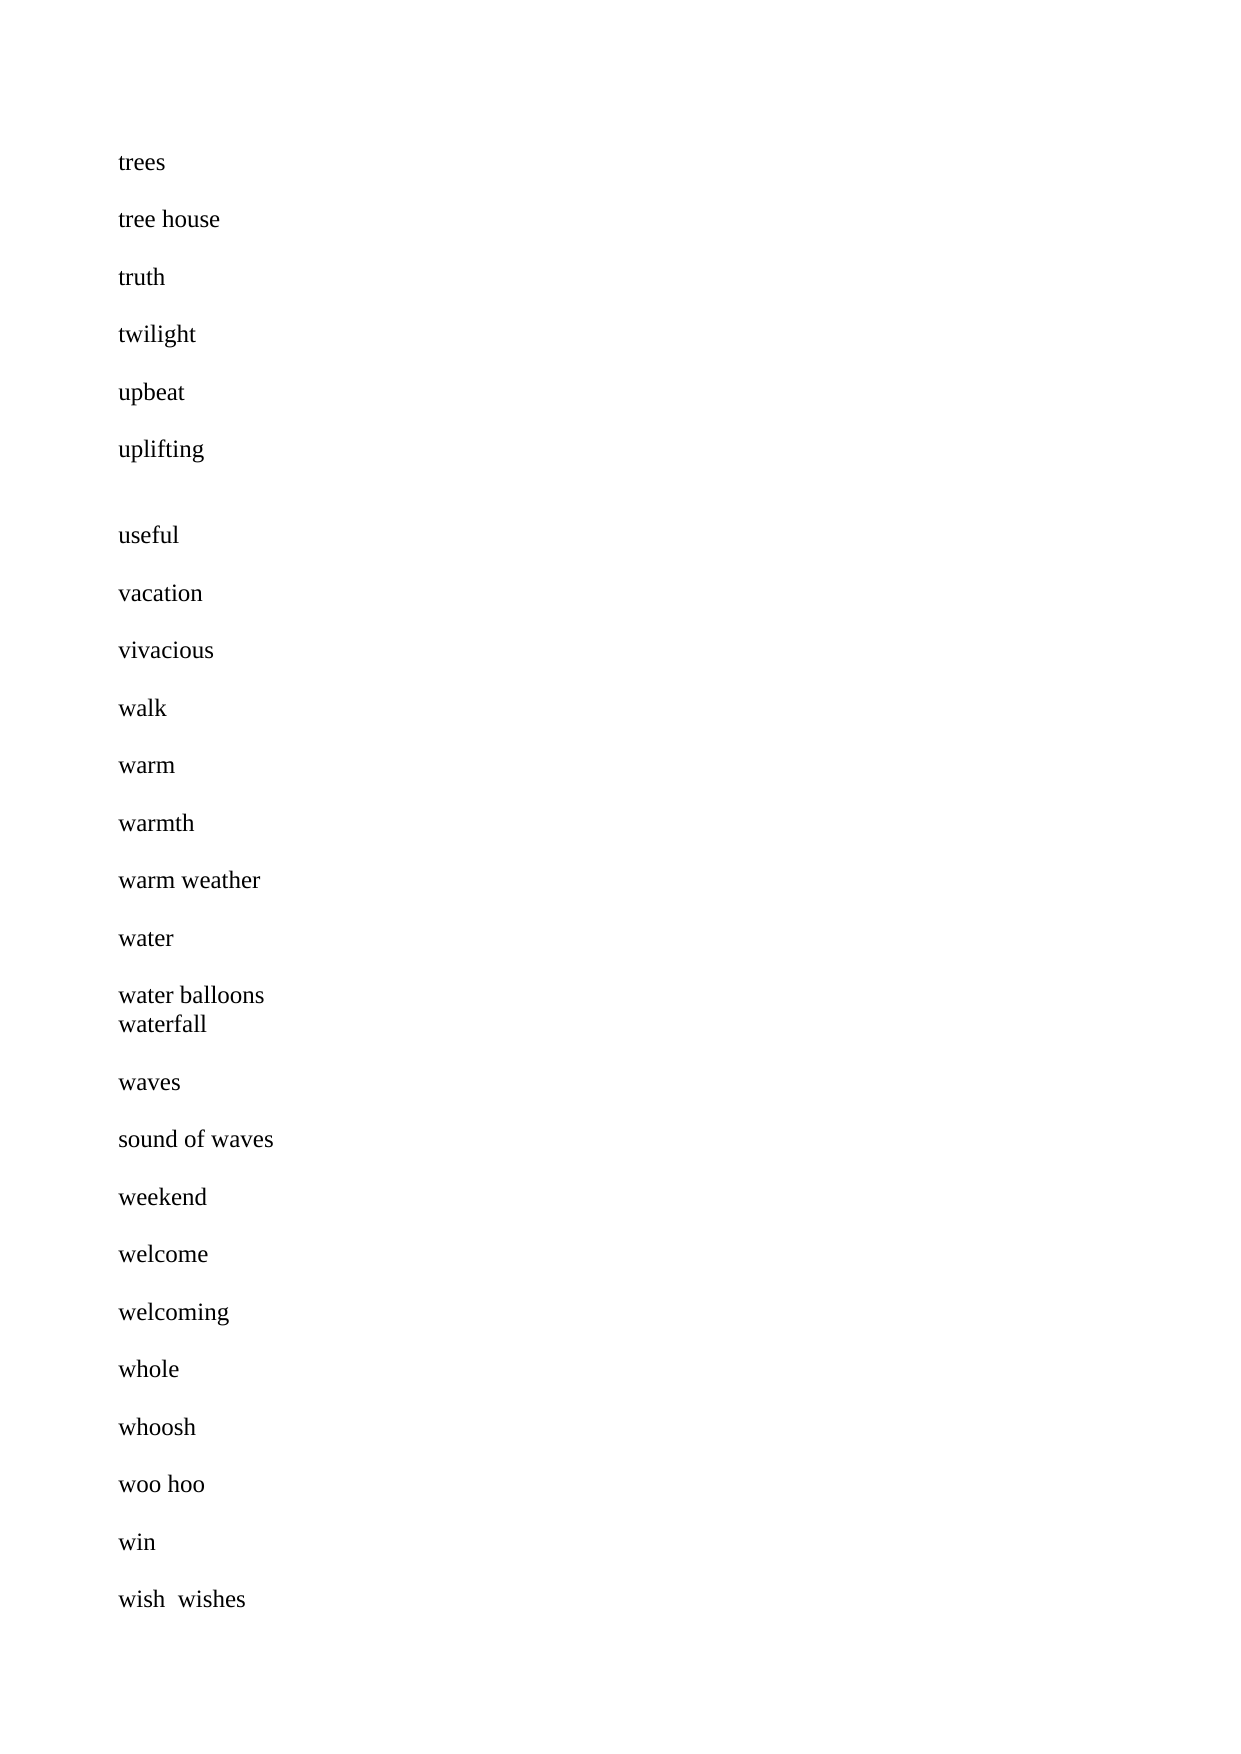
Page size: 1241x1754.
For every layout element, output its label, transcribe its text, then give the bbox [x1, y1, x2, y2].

text twilight [118, 319, 1122, 348]
text vacation [118, 578, 1122, 607]
text whole [118, 1354, 1122, 1383]
text truth [118, 262, 1122, 291]
text welcome [118, 1239, 1122, 1268]
text warm [118, 751, 1122, 779]
text waterfall [118, 1009, 1122, 1038]
text sound of waves [118, 1124, 1122, 1153]
text warm weather [118, 866, 1122, 894]
text tree house [118, 204, 1122, 233]
text warmth [118, 808, 1122, 837]
text woo hoo [118, 1469, 1122, 1498]
text water [118, 923, 1122, 952]
text walk [118, 693, 1122, 722]
text trees [118, 147, 1122, 176]
text weekend [118, 1182, 1122, 1211]
text whoosh [118, 1412, 1122, 1441]
text vivacious [118, 636, 1122, 664]
text waves [118, 1067, 1122, 1096]
text win [118, 1527, 1122, 1556]
text upbeat [118, 377, 1122, 406]
text welcoming [118, 1297, 1122, 1326]
text wish wishes [118, 1584, 1122, 1613]
text useful [118, 521, 1122, 549]
text uplifting [118, 434, 1122, 463]
text water balloons [118, 981, 1122, 1009]
